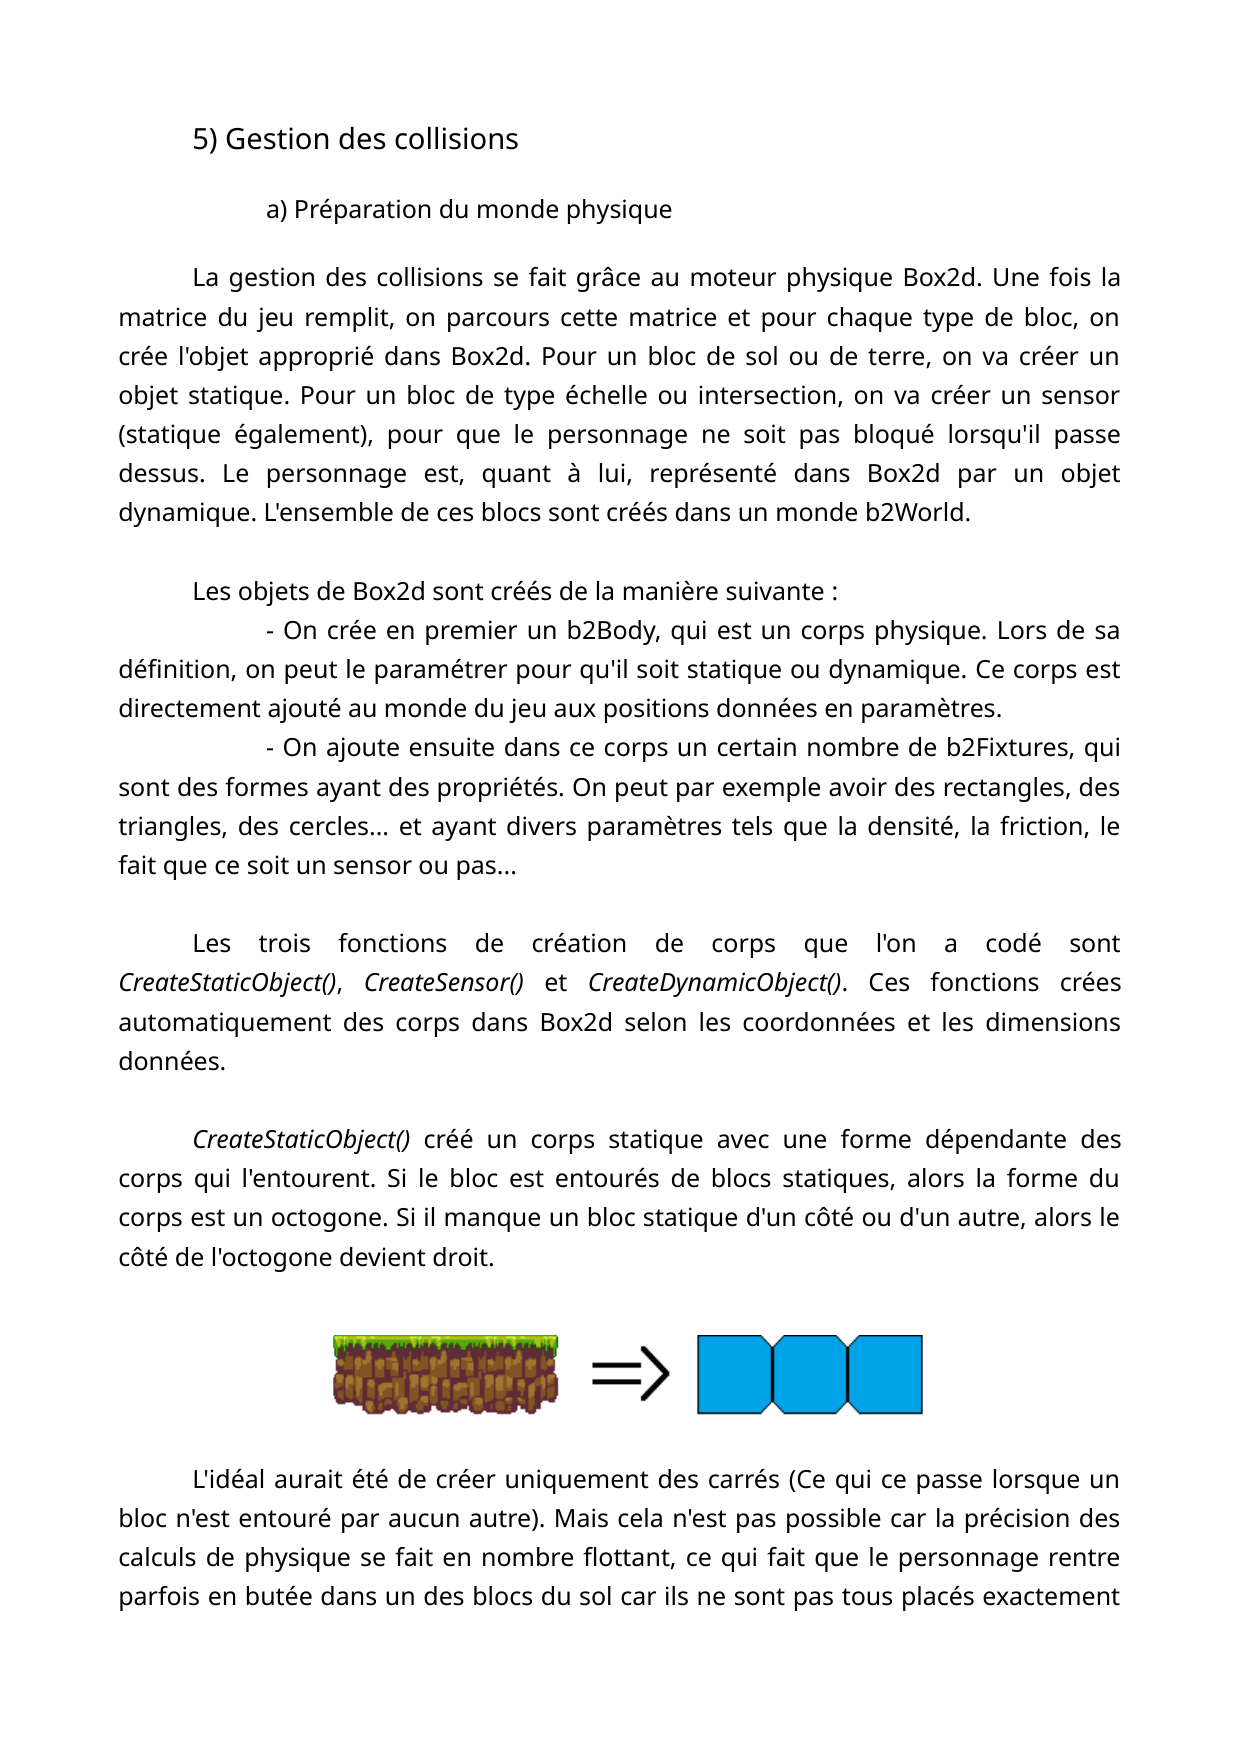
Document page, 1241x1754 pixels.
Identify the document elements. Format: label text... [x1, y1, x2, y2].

text Les trois fonctions de création de corps que l'on a codé sont CreateStaticObject(), CreateSensor() et CreateDynamicObject(). Ces fonctions crées automatiquement des corps dans Box2d selon les coordonnées et les dimensions données. [118, 926, 1122, 1077]
text 5) Gestion des collisions [118, 118, 1122, 158]
text La gestion des collisions se fait grâce au moteur physique Box2d. Une fois la matrice du jeu remplit, on parcours cette matrice et pour chaque type de bloc, on crée l'objet approprié dans Box2d. Pour un bloc de sol ou de terre, on va créer un objet statique. Pour un bloc de type échelle ou intersection, on va créer un sensor (statique également), pour que le personnage ne soit pas bloqué lorsqu'il passe dessus. Le personnage est, quant à lui, représenté dans Box2d par un objet dynamique. L'ensemble de ces blocs sont créés dans un monde b2World. [118, 260, 1122, 529]
text CreateStaticObject() créé un corps statique avec une forme dépendante des corps qui l'entourent. Si le bloc est entourés de blocs statiques, alors la forme du corps est un octogone. Si il manque un bloc statique d'un côté ou d'un autre, alors le côté de l'octogone devient droit. [118, 1122, 1122, 1273]
text - On crée en premier un b2Body, qui est un corps physique. Lors de sa définition, on peut le paramétrer pour qu'il soit statique ou dynamique. Ce corps est directement ajouté au monde du jeu aux positions données en paramètres. [118, 612, 1122, 725]
text L'idéal aurait été de créer uniquement des carrés (Ce qui ce passe lorsque un bloc n'est entouré par aucun autre). Mais cela n'est pas possible car la précision des calculs de physique se fait en nombre flottant, ce qui fait que le personnage rentre parfois en butée dans un des blocs du sol car ils ne sont pas tous placés exactement [118, 1461, 1122, 1613]
text Les objets de Box2d sont créés de la manière suivante : [118, 573, 1122, 607]
text - On ajoute ensuite dans ce corps un certain nombre de b2Fixtures, qui sont des formes ayant des propriétés. On peut par exemple avoir des rectangles, des triangles, des cercles... et ayant divers paramètres tels que la densité, la friction, le fait que ce soit un sensor ou pas... [118, 730, 1122, 882]
text a) Préparation du monde physique [118, 192, 1122, 226]
